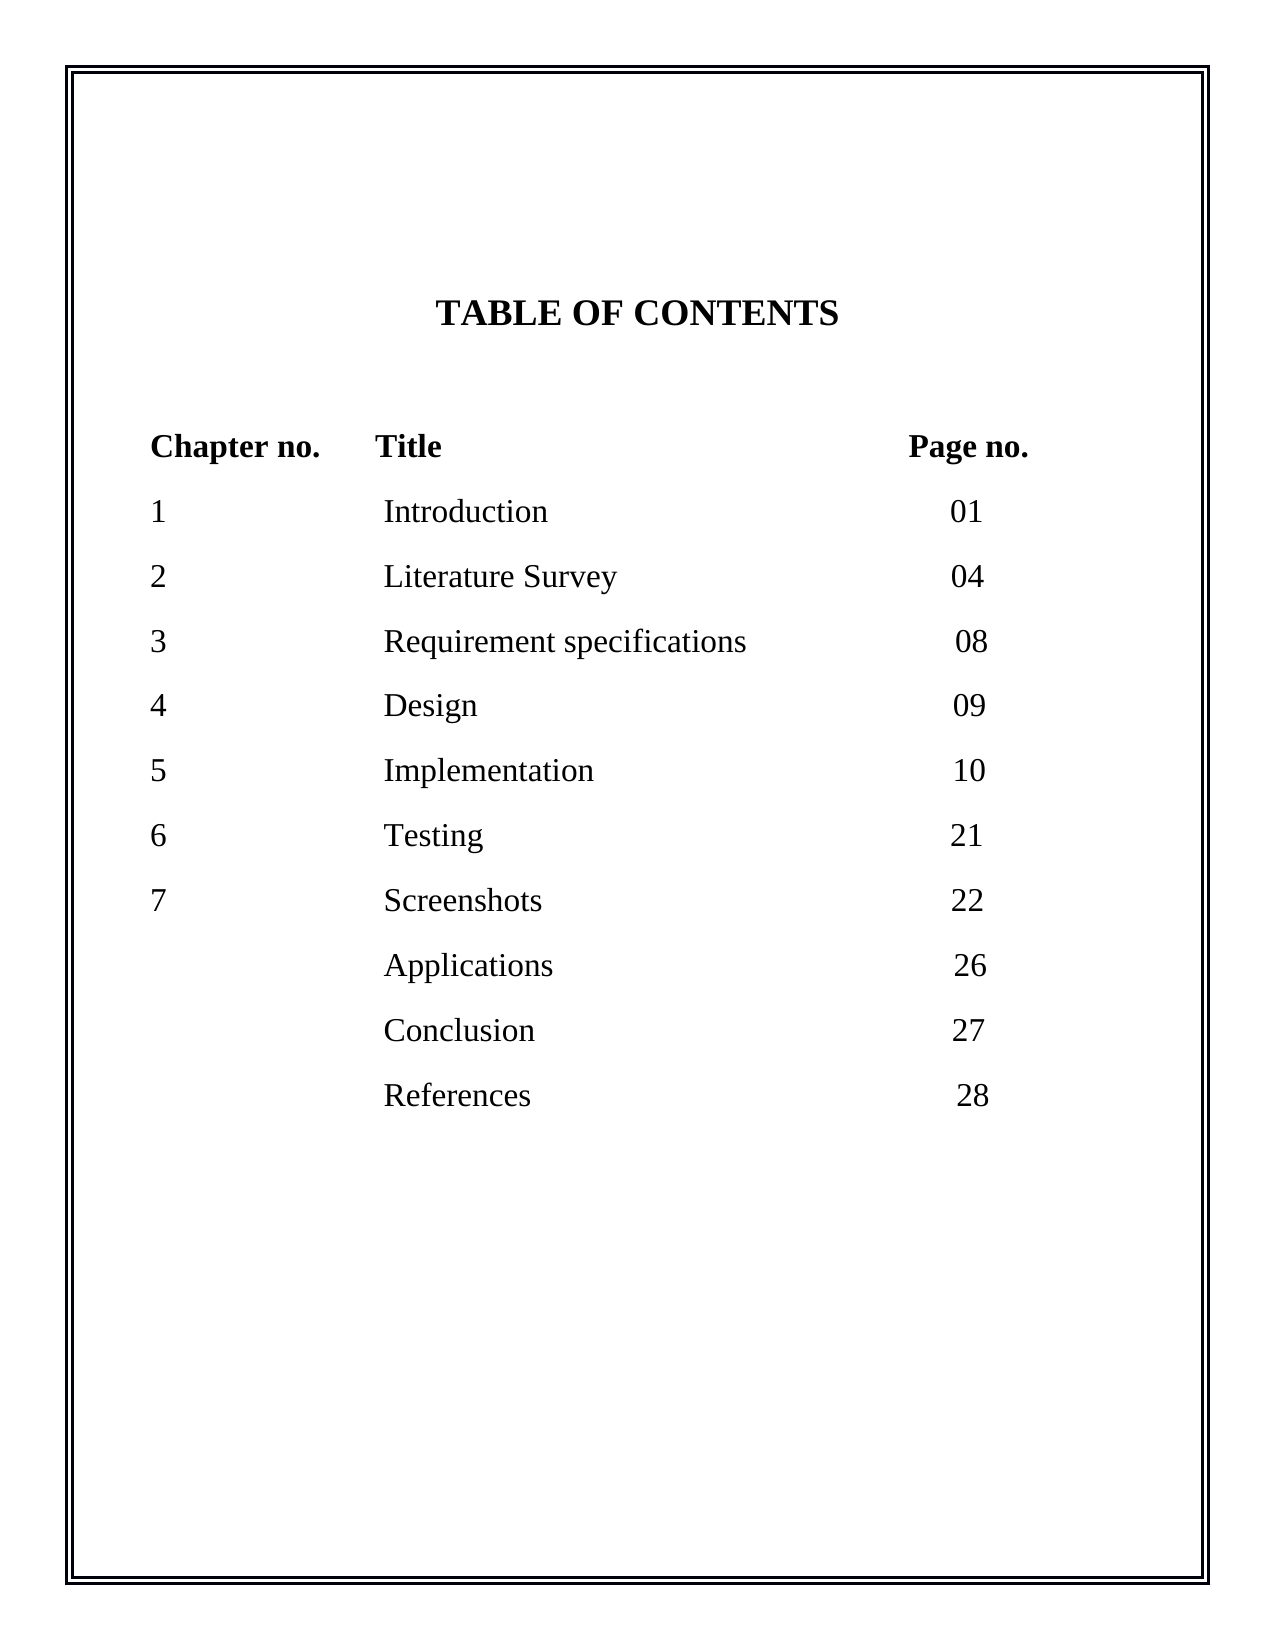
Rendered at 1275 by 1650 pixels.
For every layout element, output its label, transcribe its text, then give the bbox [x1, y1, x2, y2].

text 2 Literature Survey 04 [150, 556, 1125, 594]
text Applications 26 [150, 945, 1125, 984]
text 5 Implementation 10 [150, 751, 1125, 789]
text 4 Design 09 [150, 686, 1125, 724]
text References 28 [150, 1075, 1125, 1113]
text Chapter no. Title Page no. [150, 426, 1125, 464]
text 3 Requirement specifications 08 [150, 621, 1125, 659]
text Conclusion 27 [150, 1010, 1125, 1048]
text 7 Screenshots 22 [150, 880, 1125, 919]
text 1 Introduction 01 [150, 491, 1125, 529]
text TABLE OF CONTENTS [150, 291, 1125, 334]
text 6 Testing 21 [150, 816, 1125, 854]
